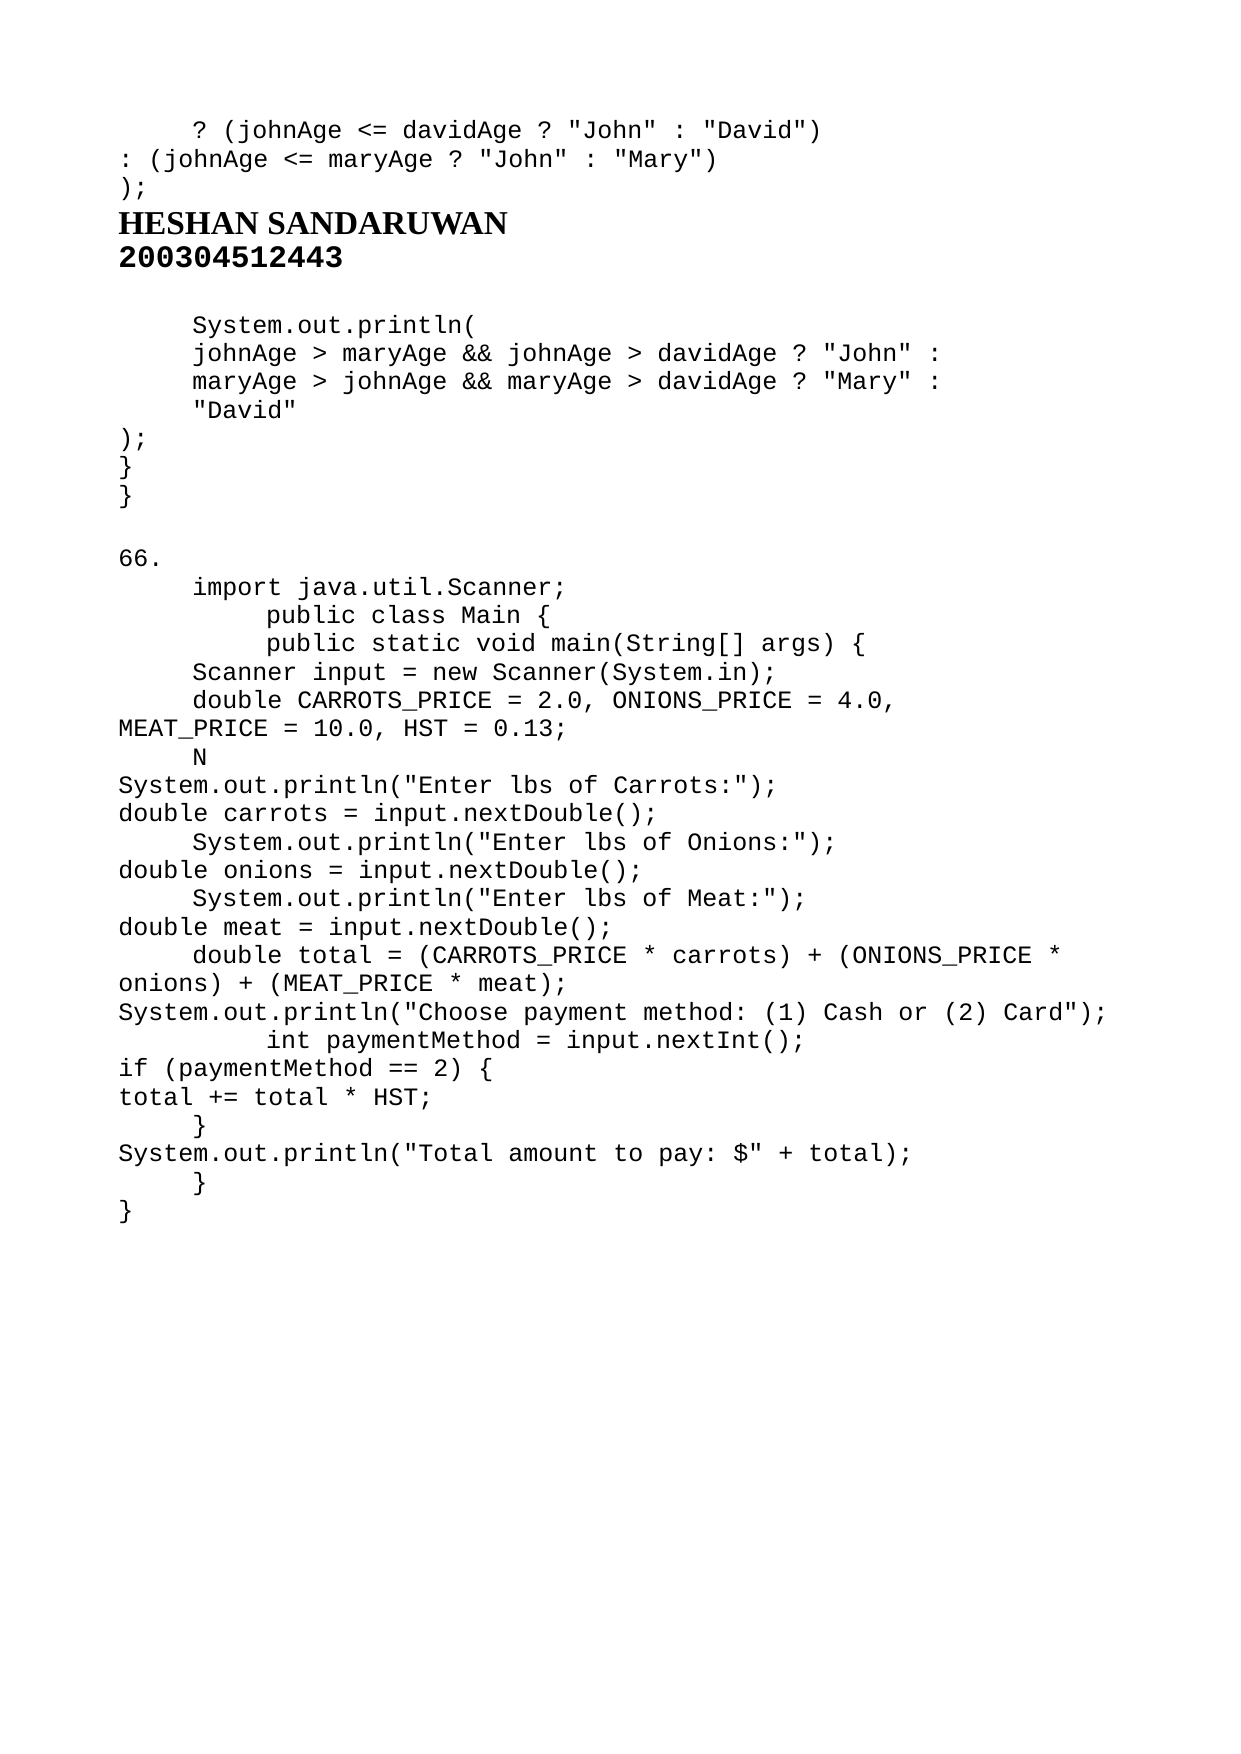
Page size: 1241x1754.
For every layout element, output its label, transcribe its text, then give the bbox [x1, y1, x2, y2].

text System.out.println("Choose payment method: (1) Cash or (2) Card"); [118, 999, 1122, 1028]
text public static void main(String[] args) { [118, 631, 1122, 659]
text onions) + (MEAT_PRICE * meat); [118, 971, 1122, 999]
text } [118, 1169, 1122, 1198]
text import java.util.Scanner; [118, 574, 1122, 603]
text double CARROTS_PRICE = 2.0, ONIONS_PRICE = 4.0, [118, 688, 1122, 716]
text ? (johnAge <= davidAge ? "John" : "David") [118, 118, 1122, 146]
text : (johnAge <= maryAge ? "John" : "Mary") [118, 146, 1122, 175]
text johnAge > maryAge && johnAge > davidAge ? "John" : [118, 341, 1122, 369]
text } [118, 454, 1122, 482]
text MEAT_PRICE = 10.0, HST = 0.13; [118, 716, 1122, 744]
text double total = (CARROTS_PRICE * carrots) + (ONIONS_PRICE * [118, 943, 1122, 971]
text N [118, 744, 1122, 773]
text total += total * HST; [118, 1084, 1122, 1113]
text double onions = input.nextDouble(); [118, 858, 1122, 886]
text maryAge > johnAge && maryAge > davidAge ? "Mary" : [118, 369, 1122, 397]
text } [118, 482, 1122, 511]
text System.out.println("Enter lbs of Carrots:"); [118, 773, 1122, 801]
text if (paymentMethod == 2) { [118, 1056, 1122, 1084]
text System.out.println("Enter lbs of Onions:"); [118, 829, 1122, 858]
text System.out.println("Total amount to pay: $" + total); [118, 1141, 1122, 1169]
text 66. [118, 546, 1122, 574]
text HESHAN SANDARUWAN [118, 203, 1122, 241]
text } [118, 1198, 1122, 1226]
text public class Main { [118, 603, 1122, 631]
text ); [118, 175, 1122, 203]
text int paymentMethod = input.nextInt(); [118, 1028, 1122, 1056]
text Scanner input = new Scanner(System.in); [118, 659, 1122, 688]
text System.out.println("Enter lbs of Meat:"); [118, 886, 1122, 914]
text double carrots = input.nextDouble(); [118, 801, 1122, 829]
text System.out.println( [118, 312, 1122, 341]
text double meat = input.nextDouble(); [118, 914, 1122, 943]
text "David" [118, 397, 1122, 426]
text ); [118, 426, 1122, 454]
text } [118, 1113, 1122, 1141]
text 200304512443 [118, 241, 1122, 277]
